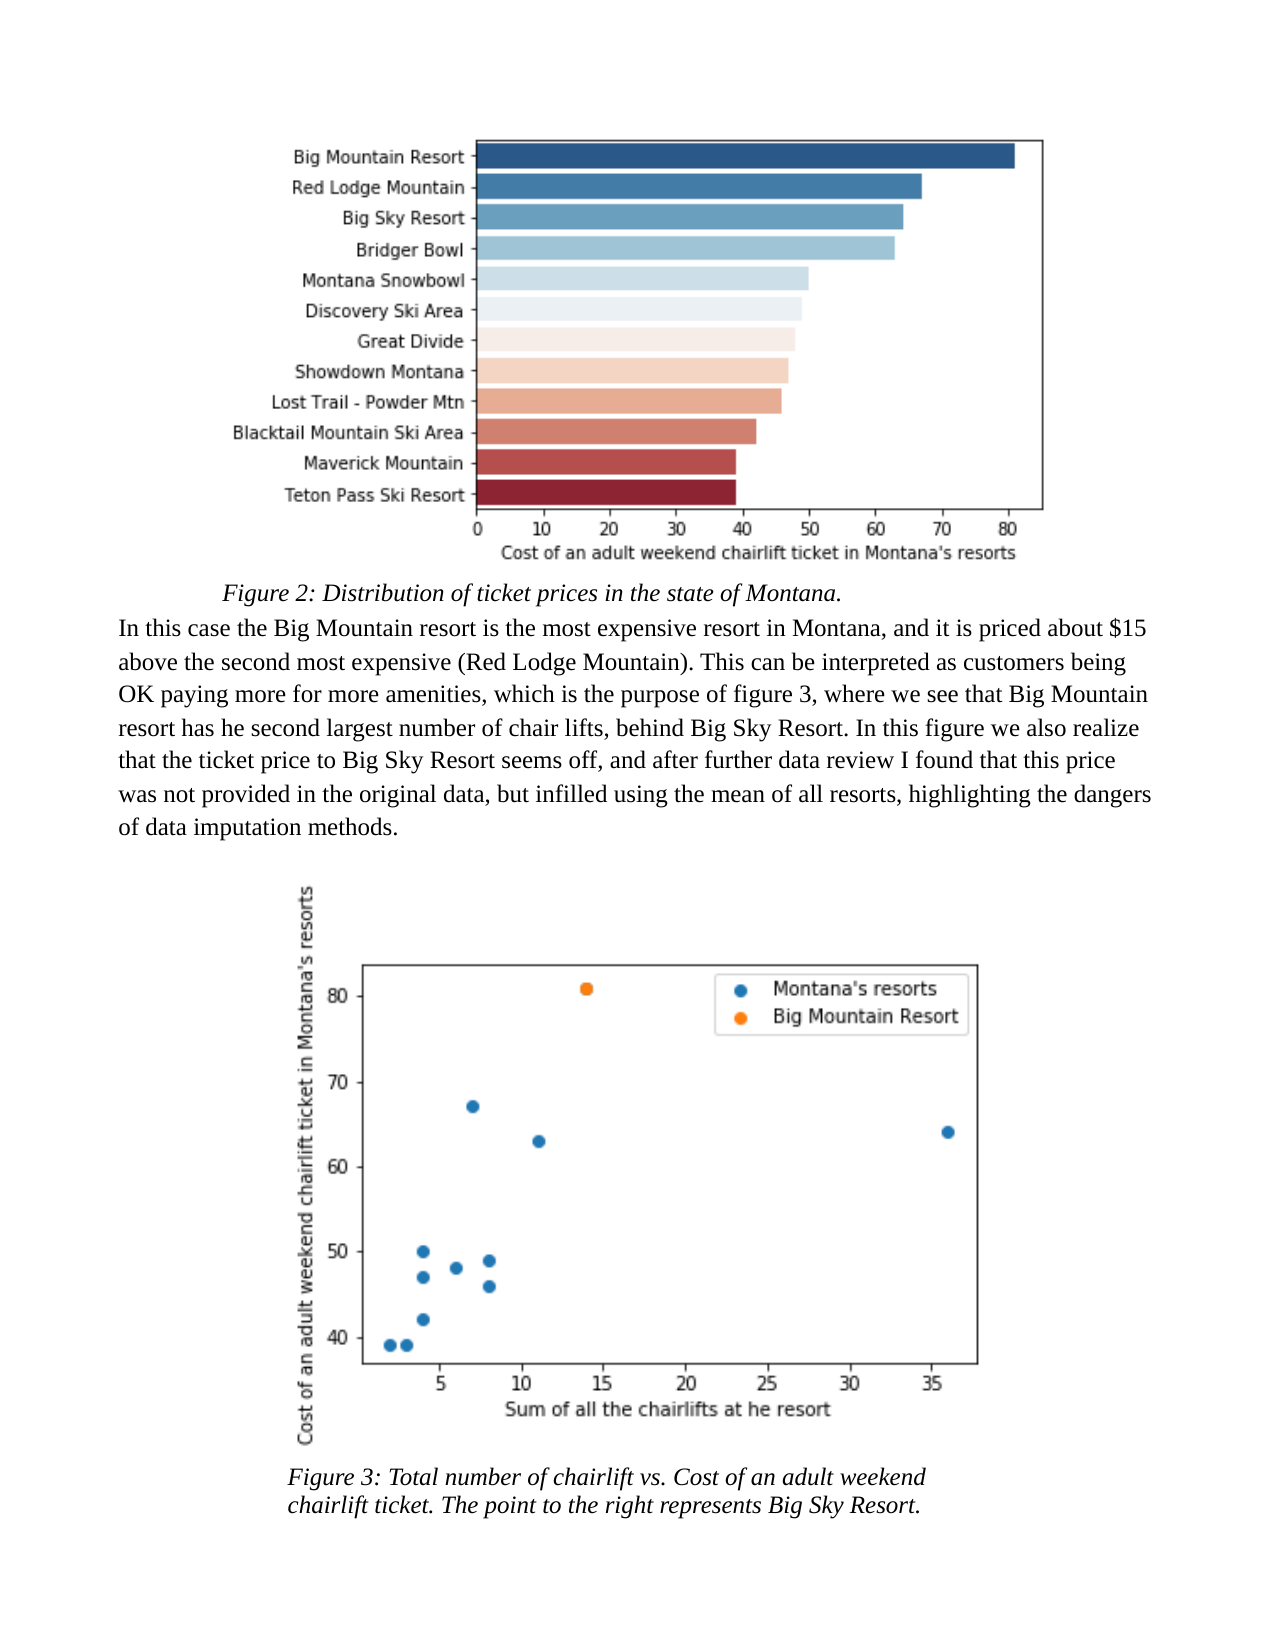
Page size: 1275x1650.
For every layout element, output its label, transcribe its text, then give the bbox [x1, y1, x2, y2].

text In this case the Big Mountain resort is the most expensive resort in Montana, and it is priced about $15 above the second most expensive (Red Lodge Mountain). This can be interpreted as customers being OK paying more for more amenities, which is the purpose of figure 3, where we see that Big Mountain resort has he second largest number of chair lifts, behind Big Sky Resort. In this figure we also realize that the ticket price to Big Sky Resort seems off, and after further data review I found that this price was not provided in the original data, but infilled using the mean of all resorts, highlighting the dangers of data imputation methods. [118, 118, 1157, 840]
text Figure 2: Distribution of ticket prices in the state of Montana. [222, 573, 1053, 606]
picture [287, 871, 988, 1457]
picture [222, 130, 1053, 573]
text Figure 3: Total number of chairlift vs. Cost of an adult weekend chairlift ticket. The point to the right represents Big Sky Resort. [287, 1457, 988, 1519]
